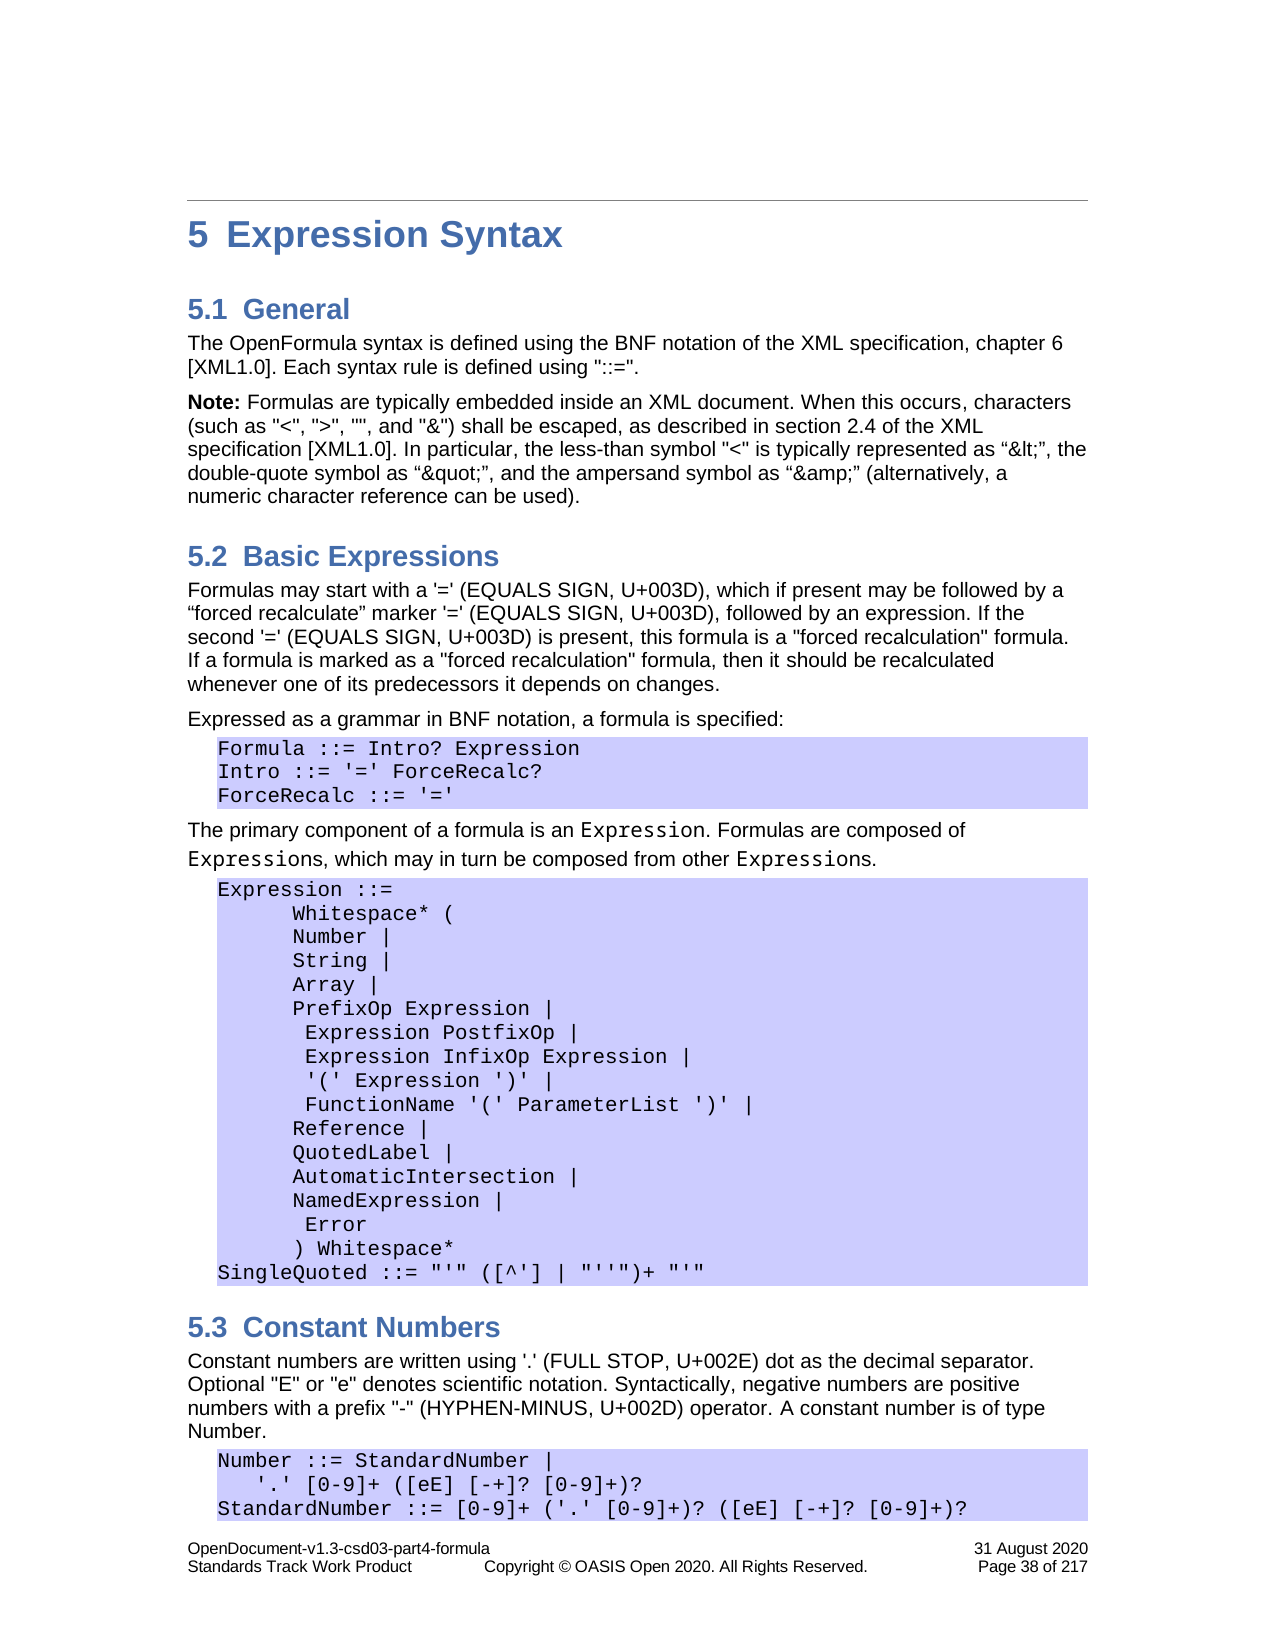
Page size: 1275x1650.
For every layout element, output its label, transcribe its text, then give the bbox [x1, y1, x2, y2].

text The primary component of a formula is an Expression. Formulas are composed of Expressions, which may in turn be composed from other Expressions. [187, 815, 1088, 872]
text Expression ::= [217, 878, 1088, 902]
text Intro ::= '=' ForceRecalc? [217, 761, 1088, 785]
text NamedExpression | [217, 1190, 1088, 1214]
text '.' [0-9]+ ([eE] [-+]? [0-9]+)? [217, 1473, 1088, 1497]
text QuotedLabel | [217, 1142, 1088, 1166]
text Note: Formulas are typically embedded inside an XML document. When this occurs, characters (such as "<", ">", '"', and "&") shall be escaped, as described in section 2.4 of the XML specification [XML1.0]. In particular, the less-than symbol "<" is typically represented as “&lt;”, the double-quote symbol as “&quot;”, and the ampersand symbol as “&amp;” (alternatively, a numeric character reference can be used). [187, 391, 1088, 508]
text PrefixOp Expression | [217, 998, 1088, 1022]
text '(' Expression ')' | [217, 1070, 1088, 1094]
text ForceRecalc ::= '=' [217, 785, 1088, 809]
text Reference | [217, 1118, 1088, 1142]
subtitle Basic Expressions [187, 539, 1088, 572]
text Error [217, 1214, 1088, 1238]
subtitle General [187, 293, 1088, 326]
text Whitespace* ( [217, 902, 1088, 926]
text FunctionName '(' ParameterList ')' | [217, 1094, 1088, 1118]
text Number ::= StandardNumber | [217, 1449, 1088, 1473]
subtitle Expression Syntax [187, 201, 1088, 256]
text Expression PostfixOp | [217, 1022, 1088, 1046]
text ) Whitespace* [217, 1238, 1088, 1262]
text Number | [217, 926, 1088, 950]
text Constant numbers are written using '.' (FULL STOP, U+002E) dot as the decimal separator. Optional "E" or "e" denotes scientific notation. Syntactically, negative numbers are positive numbers with a prefix "-" (HYPHEN-MINUS, U+002D) operator. A constant number is of type Number. [187, 1349, 1088, 1443]
text SingleQuoted ::= "'" ([^'] | "''")+ "'" [217, 1262, 1088, 1286]
text String | [217, 950, 1088, 974]
text Expression InfixOp Expression | [217, 1046, 1088, 1070]
text Formulas may start with a '=' (EQUALS SIGN, U+003D), which if present may be followed by a “forced recalculate” marker '=' (EQUALS SIGN, U+003D), followed by an expression. If the second '=' (EQUALS SIGN, U+003D) is present, this formula is a "forced recalculation" formula. If a formula is marked as a "forced recalculation" formula, then it should be recalculated whenever one of its predecessors it depends on changes. [187, 578, 1088, 696]
text Formula ::= Intro? Expression [217, 737, 1088, 761]
text Array | [217, 974, 1088, 998]
subtitle Constant Numbers [187, 1311, 1088, 1343]
text AutomaticIntersection | [217, 1166, 1088, 1190]
text StandardNumber ::= [0-9]+ ('.' [0-9]+)? ([eE] [-+]? [0-9]+)? [217, 1497, 1088, 1521]
text The OpenFormula syntax is defined using the BNF notation of the XML specification, chapter 6 [XML1.0]. Each syntax rule is defined using "::=". [187, 332, 1088, 379]
text Expressed as a grammar in BNF notation, a formula is specified: [187, 708, 1088, 731]
